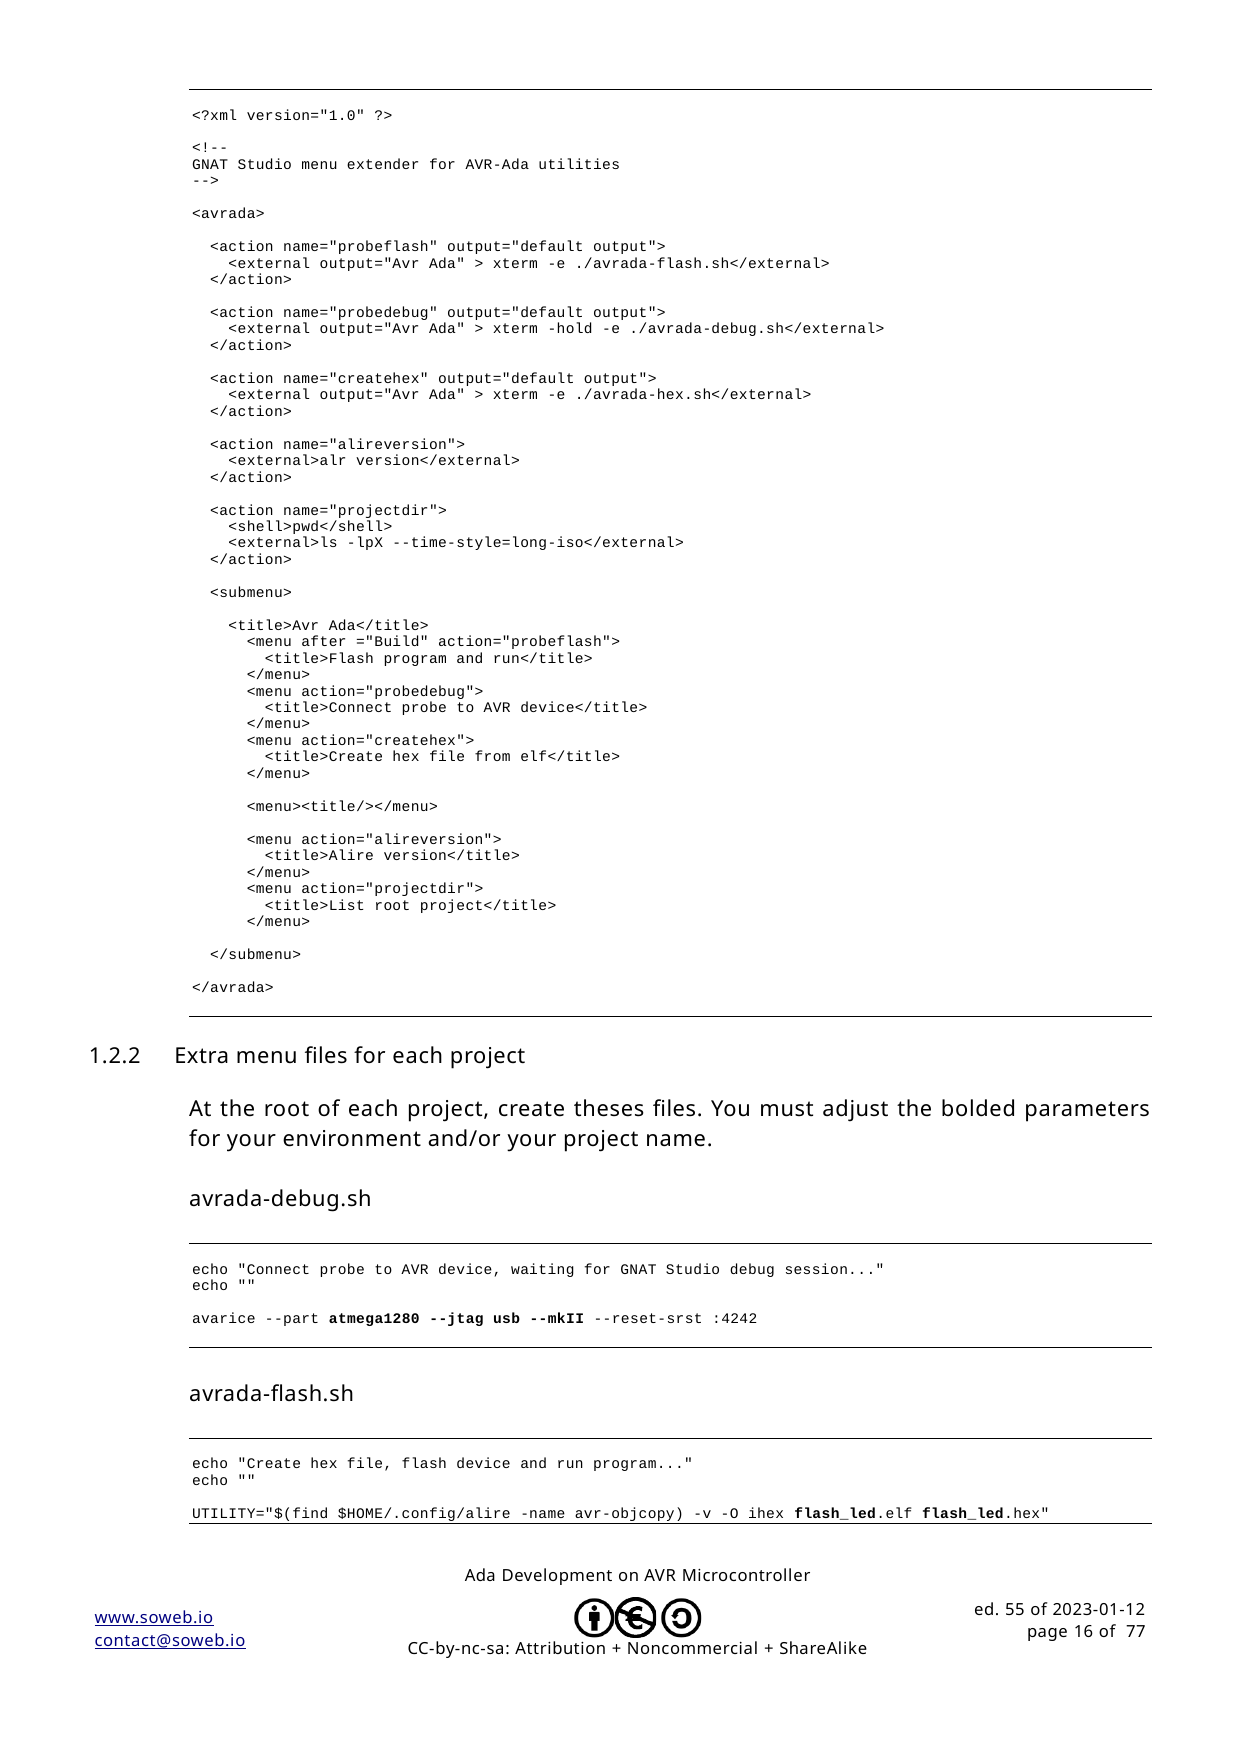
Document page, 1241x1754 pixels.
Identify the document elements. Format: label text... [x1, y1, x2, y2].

list </submenu> [189, 944, 1152, 964]
list <external output="Avr Ada" > xterm -e ./avrada-hex.sh</external> [189, 385, 1152, 401]
list <menu after ="Build" action="probeflash"> [189, 632, 1152, 648]
picture [573, 1597, 657, 1638]
list <title>Alire version</title> [189, 846, 1152, 862]
list <shell>pwd</shell> [189, 516, 1152, 533]
list UTILITY="$(find $HOME/.config/alire -name avr-objcopy) -v -O ihex flash_led.elf flash_led.hex" [189, 1503, 1152, 1523]
list <title>List root project</title> [189, 895, 1152, 911]
list <title>Create hex file from elf</title> [189, 747, 1152, 763]
list <?xml version="1.0" ?> [189, 90, 1152, 124]
list <menu><title/></menu> [189, 796, 1152, 816]
picture [660, 1597, 702, 1638]
list </menu> [189, 862, 1152, 878]
list </action> [189, 335, 1152, 355]
list <action name="probeflash" output="default output"> [189, 237, 1152, 253]
list <title>Flash program and run</title> [189, 648, 1152, 664]
list </avrada> [189, 977, 1152, 1016]
list <menu action="projectdir"> [189, 878, 1152, 895]
list </action> [189, 467, 1152, 487]
list avarice --part atmega1280 --jtag usb --mkII --reset-srst :4242 [189, 1308, 1152, 1347]
list <action name="probedebug" output="default output"> [189, 302, 1152, 319]
list </action> [189, 269, 1152, 289]
list </menu> [189, 911, 1152, 931]
list <menu action="alireversion"> [189, 829, 1152, 846]
list <external output="Avr Ada" > xterm -hold -e ./avrada-debug.sh</external> [189, 319, 1152, 335]
list <action name="createhex" output="default output"> [189, 368, 1152, 385]
list <external>alr version</external> [189, 451, 1152, 467]
list </menu> [189, 714, 1152, 730]
list <title>Connect probe to AVR device</title> [189, 697, 1152, 714]
text avrada-debug.sh [189, 1183, 1152, 1213]
list </action> [189, 549, 1152, 569]
list <avrada> [189, 204, 1152, 223]
list <action name="alireversion"> [189, 434, 1152, 451]
list <menu action="probedebug"> [189, 681, 1152, 697]
list <!-- [189, 138, 1152, 154]
list </menu> [189, 664, 1152, 681]
text avrada-flash.sh [189, 1377, 1152, 1407]
list echo "" [189, 1276, 1152, 1295]
list <menu action="createhex"> [189, 730, 1152, 747]
list echo "" [189, 1470, 1152, 1490]
list <action name="projectdir"> [189, 500, 1152, 516]
list --> [189, 171, 1152, 190]
list </menu> [189, 763, 1152, 783]
list <title>Avr Ada</title> [189, 615, 1152, 632]
subtitle Extra menu files for each project [88, 1040, 1152, 1081]
text At the root of each project, create theses files. You must adjust the bolded parameters for your environment and/or your project name. [189, 1093, 1152, 1153]
list GNAT Studio menu extender for AVR-Ada utilities [189, 154, 1152, 171]
list </action> [189, 401, 1152, 421]
list echo "Create hex file, flash device and run program..." [189, 1439, 1152, 1470]
list <external output="Avr Ada" > xterm -e ./avrada-flash.sh</external> [189, 253, 1152, 269]
list echo "Connect probe to AVR device, waiting for GNAT Studio debug session..." [189, 1244, 1152, 1276]
list <submenu> [189, 582, 1152, 602]
list <external>ls -lpX --time-style=long-iso</external> [189, 533, 1152, 549]
